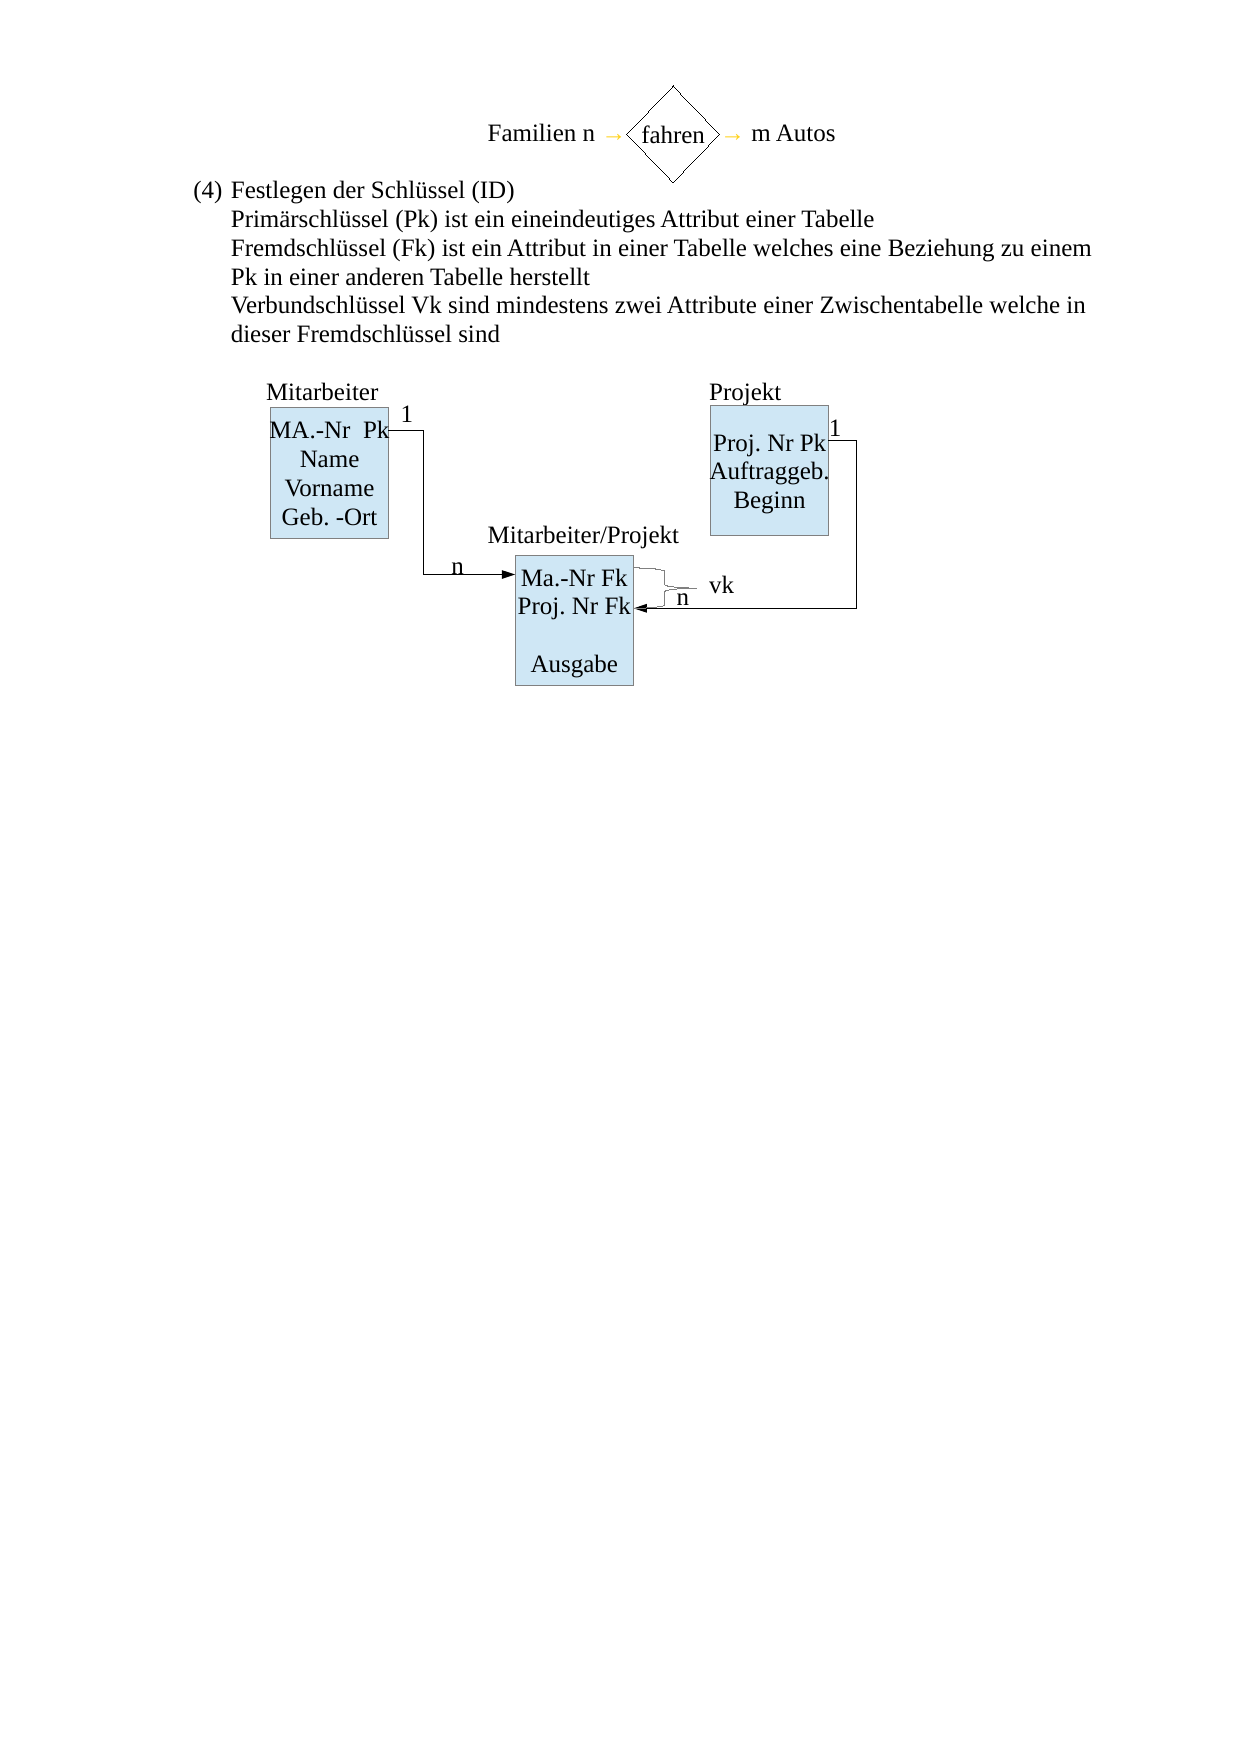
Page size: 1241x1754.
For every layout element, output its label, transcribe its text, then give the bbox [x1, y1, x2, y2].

text [118, 521, 423, 549]
text Mitarbeiter/Projekt [424, 521, 856, 549]
text Familien n → → m Autos [118, 118, 1122, 147]
text [857, 521, 1122, 549]
list Verbundschlüssel Vk sind mindestens zwei Attribute einer Zwischentabelle welche in dieser Fremdschlüssel sind [193, 291, 1122, 348]
text Mitarbeiter Projekt [118, 377, 1122, 406]
list Festlegen der Schlüssel (ID) [193, 176, 1122, 204]
list Primärschlüssel (Pk) ist ein eineindeutiges Attribut einer Tabelle Fremdschlüssel (Fk) ist ein Attribut in einer Tabelle welches eine Beziehung zu einem Pk in einer anderen Tabelle herstellt [193, 204, 1122, 291]
